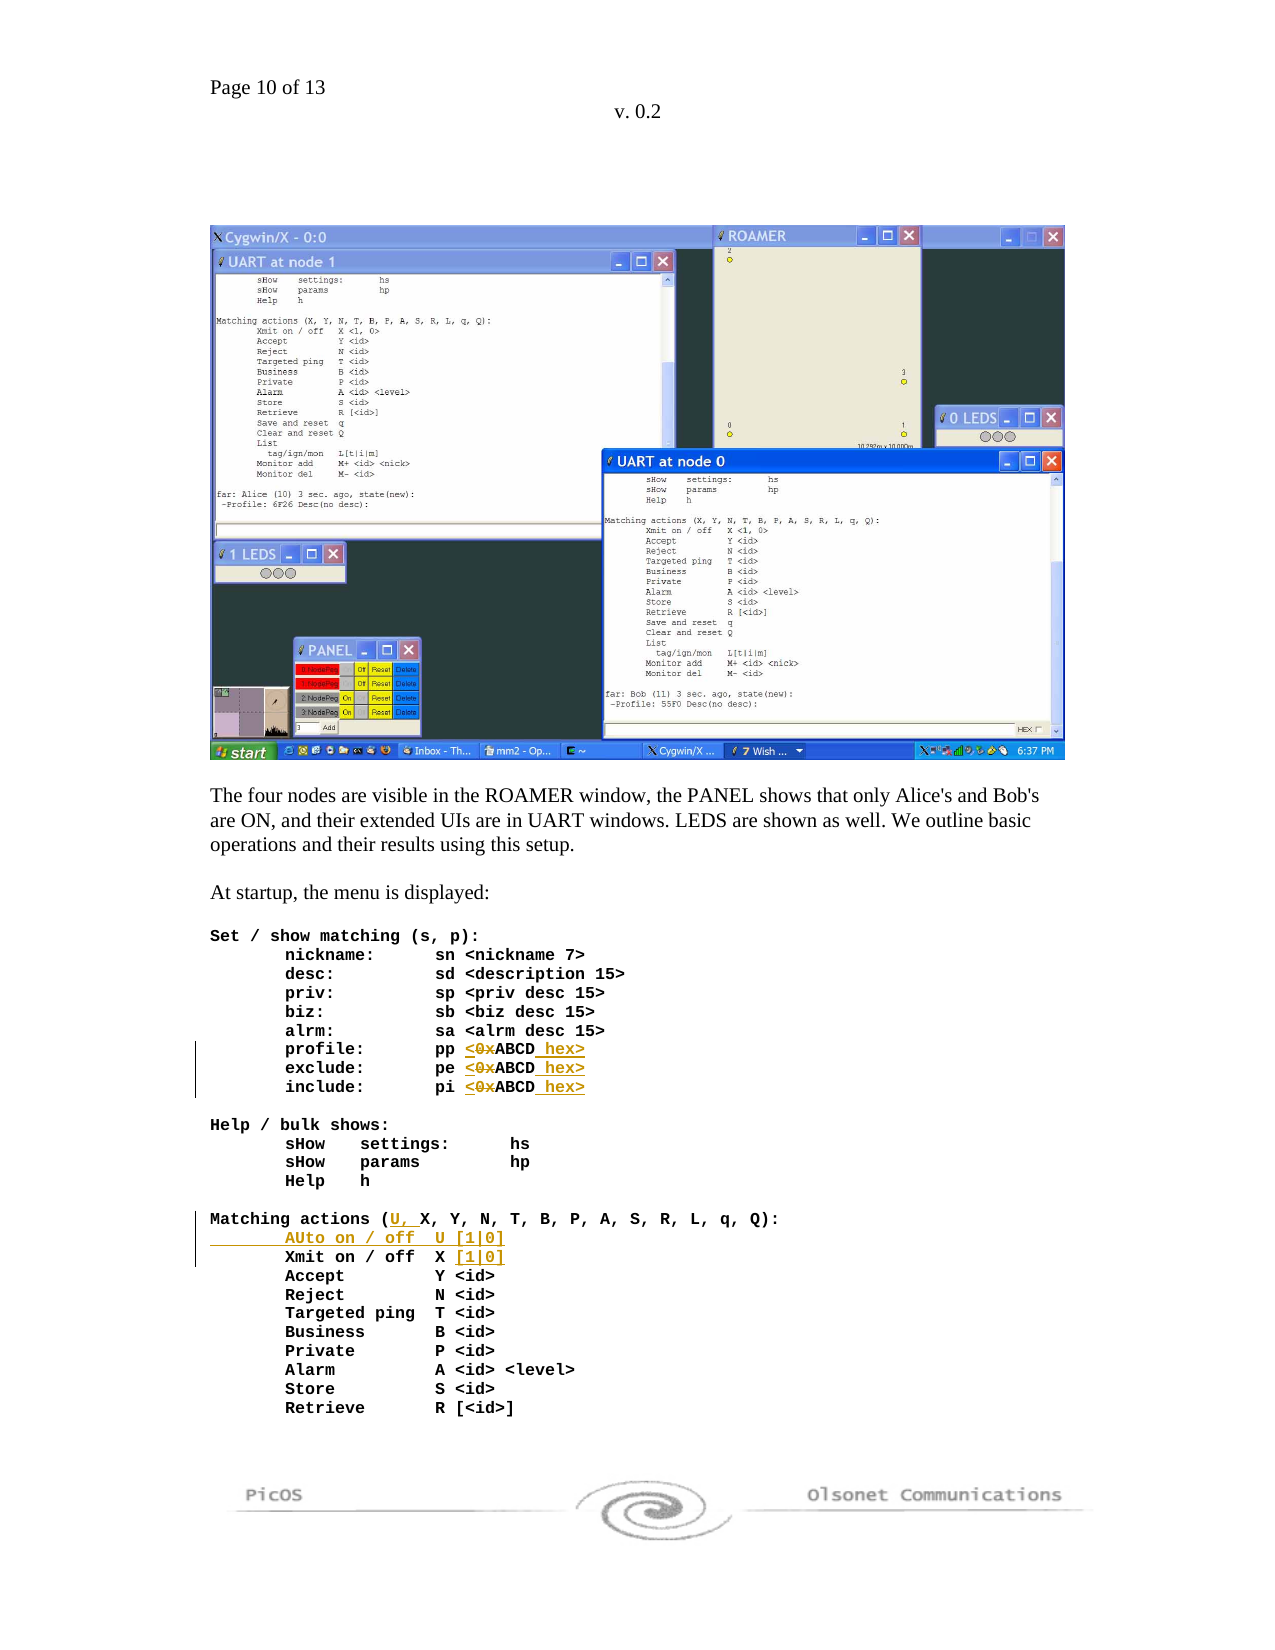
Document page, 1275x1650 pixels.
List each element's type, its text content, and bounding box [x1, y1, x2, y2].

picture [226, 1464, 1094, 1566]
text sHow settings: hs [210, 1135, 1065, 1154]
text Targeted ping T <id> [210, 1305, 1065, 1324]
text sHow params hp [210, 1154, 1065, 1173]
text Store S <id> [210, 1380, 1065, 1399]
text priv: sp <priv desc 15> [210, 984, 1065, 1003]
text Private P <id> [210, 1343, 1065, 1361]
text The four nodes are visible in the ROAMER window, the PANEL shows that only Alice's and Bob's are ON, and their extended UIs are in UART windows. LEDS are shown as well. We outline basic operations and their results using this setup. [210, 783, 1065, 856]
text Xmit on / off X [1|0] [210, 1248, 1065, 1267]
text Help / bulk shows: [210, 1116, 1065, 1135]
text profile: pp <ABCD hex> [210, 1041, 1065, 1060]
text At startup, the menu is displayed: [210, 880, 1065, 904]
text nickname: sn <nickname 7> [210, 947, 1065, 966]
text Business B <id> [210, 1324, 1065, 1343]
text Reject N <id> [210, 1286, 1065, 1305]
text exclude: pe <ABCD hex> [210, 1060, 1065, 1079]
text Alarm A <id> <level> [210, 1361, 1065, 1380]
picture [210, 225, 1065, 760]
text include: pi <ABCD hex> [210, 1079, 1065, 1097]
text Matching actions (U, X, Y, N, T, B, P, A, S, R, L, q, Q): [210, 1211, 1065, 1229]
text Retrieve R [<id>] [210, 1399, 1065, 1418]
text Accept Y <id> [210, 1267, 1065, 1286]
text alrm: sa <alrm desc 15> [210, 1022, 1065, 1041]
text desc: sd <description 15> [210, 966, 1065, 984]
text Set / show matching (s, p): [210, 928, 1065, 947]
text Help h [210, 1173, 1065, 1192]
text AUto on / off U [1|0] [210, 1229, 1065, 1248]
text biz: sb <biz desc 15> [210, 1003, 1065, 1022]
